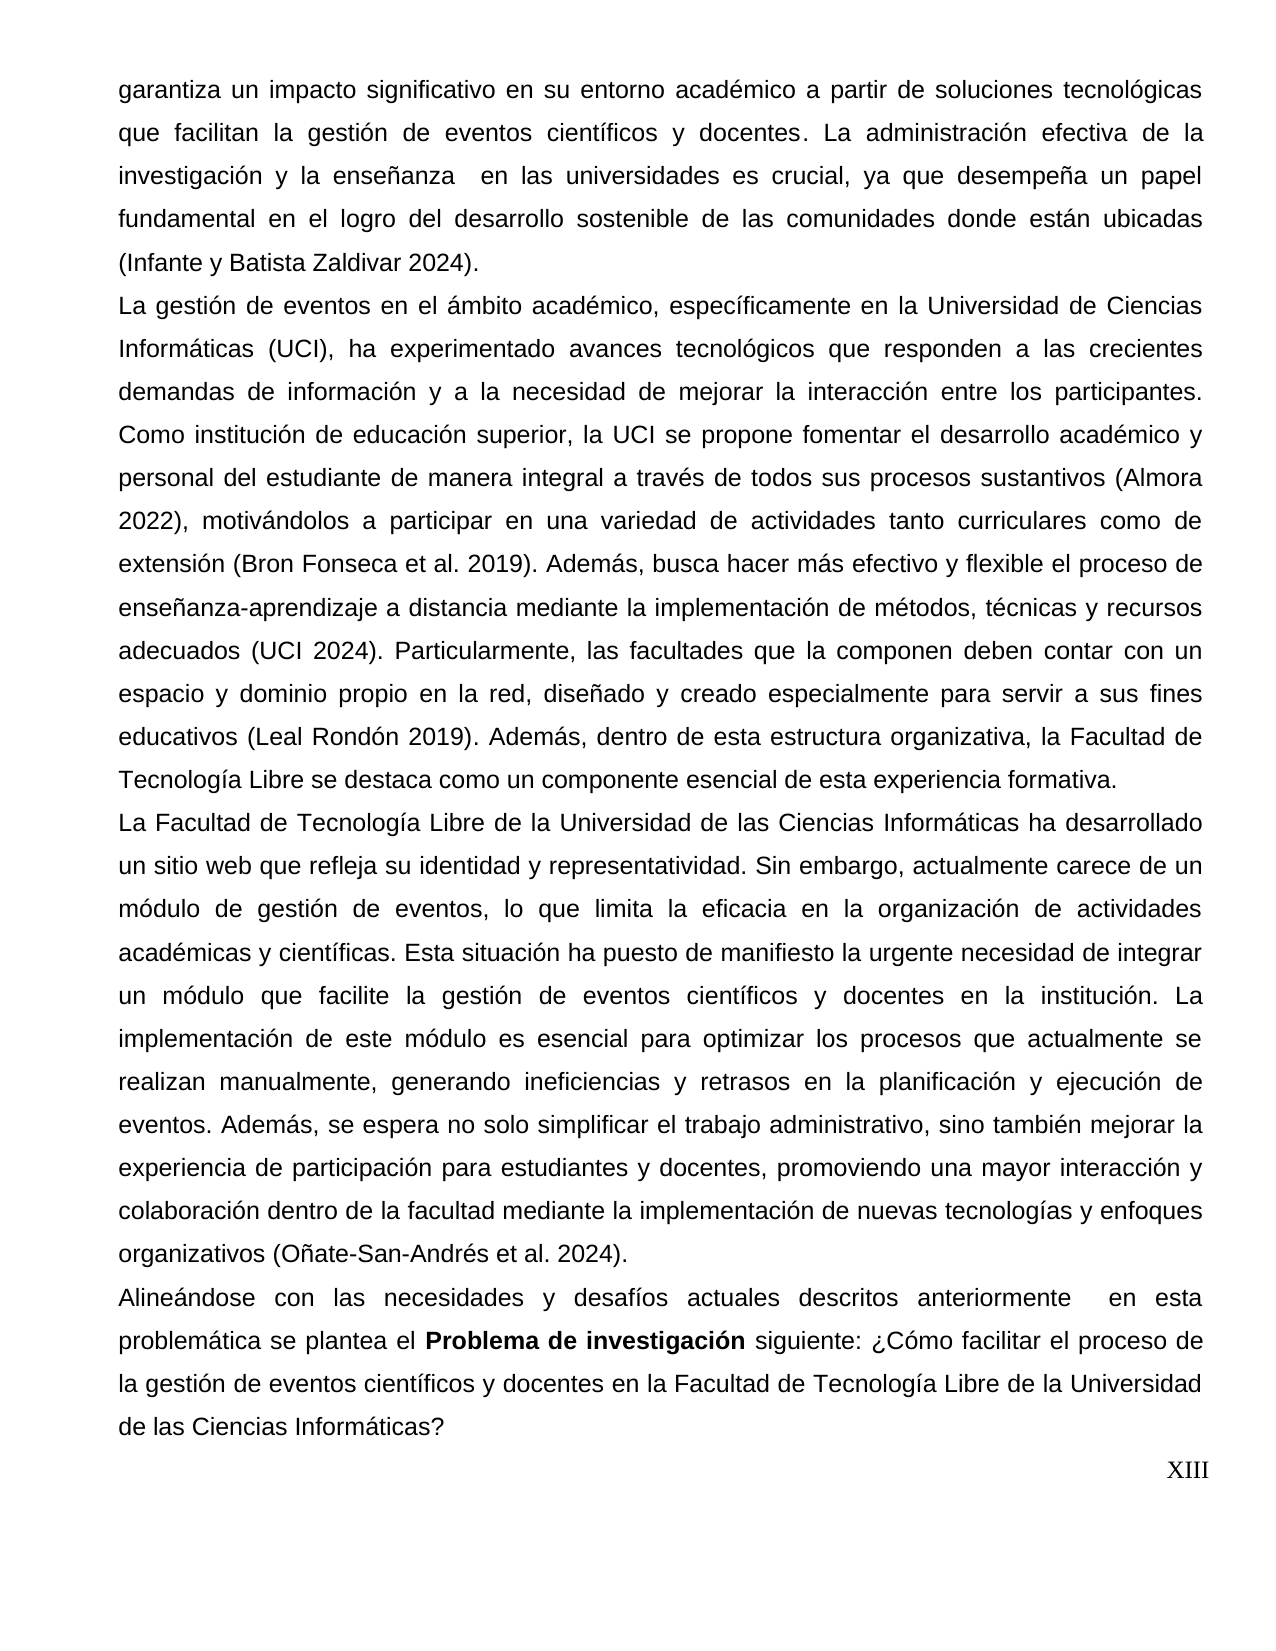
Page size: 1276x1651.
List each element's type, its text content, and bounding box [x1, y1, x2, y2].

text garantiza un impacto significativo en su entorno académico a partir de soluciones tecnológicas que facilitan la gestión de eventos científicos y docentes. La administración efectiva de la investigación y la enseñanza en las universidades es crucial, ya que desempeña un papel fundamental en el logro del desarrollo sostenible de las comunidades donde están ubicadas (Infante y Batista Zaldivar 2024). [118, 75, 1204, 276]
text La gestión de eventos en el ámbito académico, específicamente en la Universidad de Ciencias Informáticas (UCI), ha experimentado avances tecnológicos que responden a las crecientes demandas de información y a la necesidad de mejorar la interacción entre los participantes. Como institución de educación superior, la UCI se propone fomentar el desarrollo académico y personal del estudiante de manera integral a través de todos sus procesos sustantivos (Almora 2022), motivándolos a participar en una variedad de actividades tanto curriculares como de extensión (Bron Fonseca et al. 2019). Además, busca hacer más efectivo y flexible el proceso de enseñanza-aprendizaje a distancia mediante la implementación de métodos, técnicas y recursos adecuados (UCI 2024). Particularmente, las facultades que la componen deben contar con un espacio y dominio propio en la red, diseñado y creado especialmente para servir a sus fines educativos (Leal Rondón 2019). Además, dentro de esta estructura organizativa, la Facultad de Tecnología Libre se destaca como un componente esencial de esta experiencia formativa. [118, 291, 1204, 794]
text La Facultad de Tecnología Libre de la Universidad de las Ciencias Informáticas ha desarrollado un sitio web que refleja su identidad y representatividad. Sin embargo, actualmente carece de un módulo de gestión de eventos, lo que limita la eficacia en la organización de actividades académicas y científicas. Esta situación ha puesto de manifiesto la urgente necesidad de integrar un módulo que facilite la gestión de eventos científicos y docentes en la institución. La implementación de este módulo es esencial para optimizar los procesos que actualmente se realizan manualmente, generando ineficiencias y retrasos en la planificación y ejecución de eventos. Además, se espera no solo simplificar el trabajo administrativo, sino también mejorar la experiencia de participación para estudiantes y docentes, promoviendo una mayor interacción y colaboración dentro de la facultad mediante la implementación de nuevas tecnologías y enfoques organizativos (Oñate-San-Andrés et al. 2024). [118, 808, 1204, 1268]
text Alineándose con las necesidades y desafíos actuales descritos anteriormente en esta problemática se plantea el Problema de investigación siguiente: ¿Cómo facilitar el proceso de la gestión de eventos científicos y docentes en la Facultad de Tecnología Libre de la Universidad de las Ciencias Informáticas? [118, 1282, 1204, 1441]
